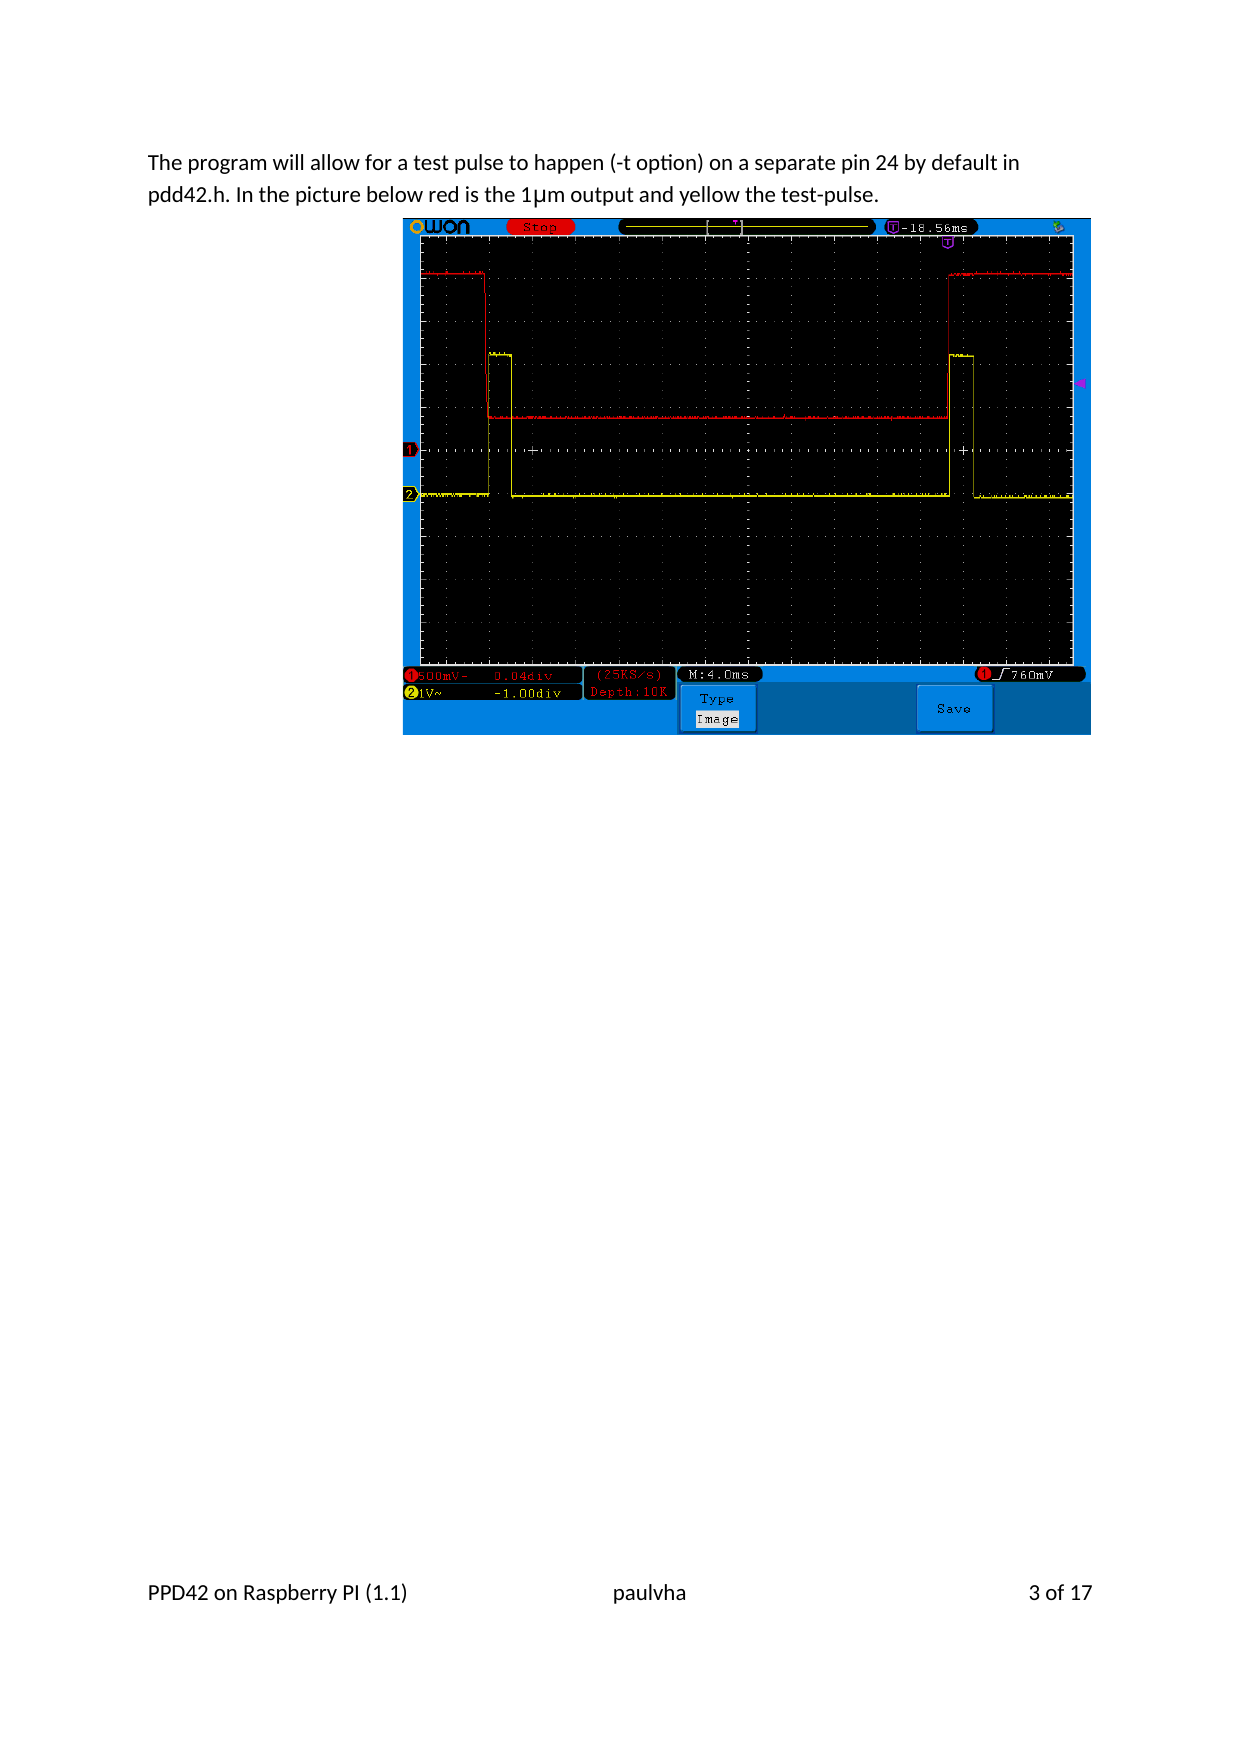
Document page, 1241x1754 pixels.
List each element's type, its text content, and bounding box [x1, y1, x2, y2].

text The program will allow for a test pulse to happen (-t option) on a separate pin 24 by default in pdd42.h. In the picture below red is the 1µm output and yellow the test-pulse. [148, 148, 1093, 209]
picture [402, 218, 1091, 735]
